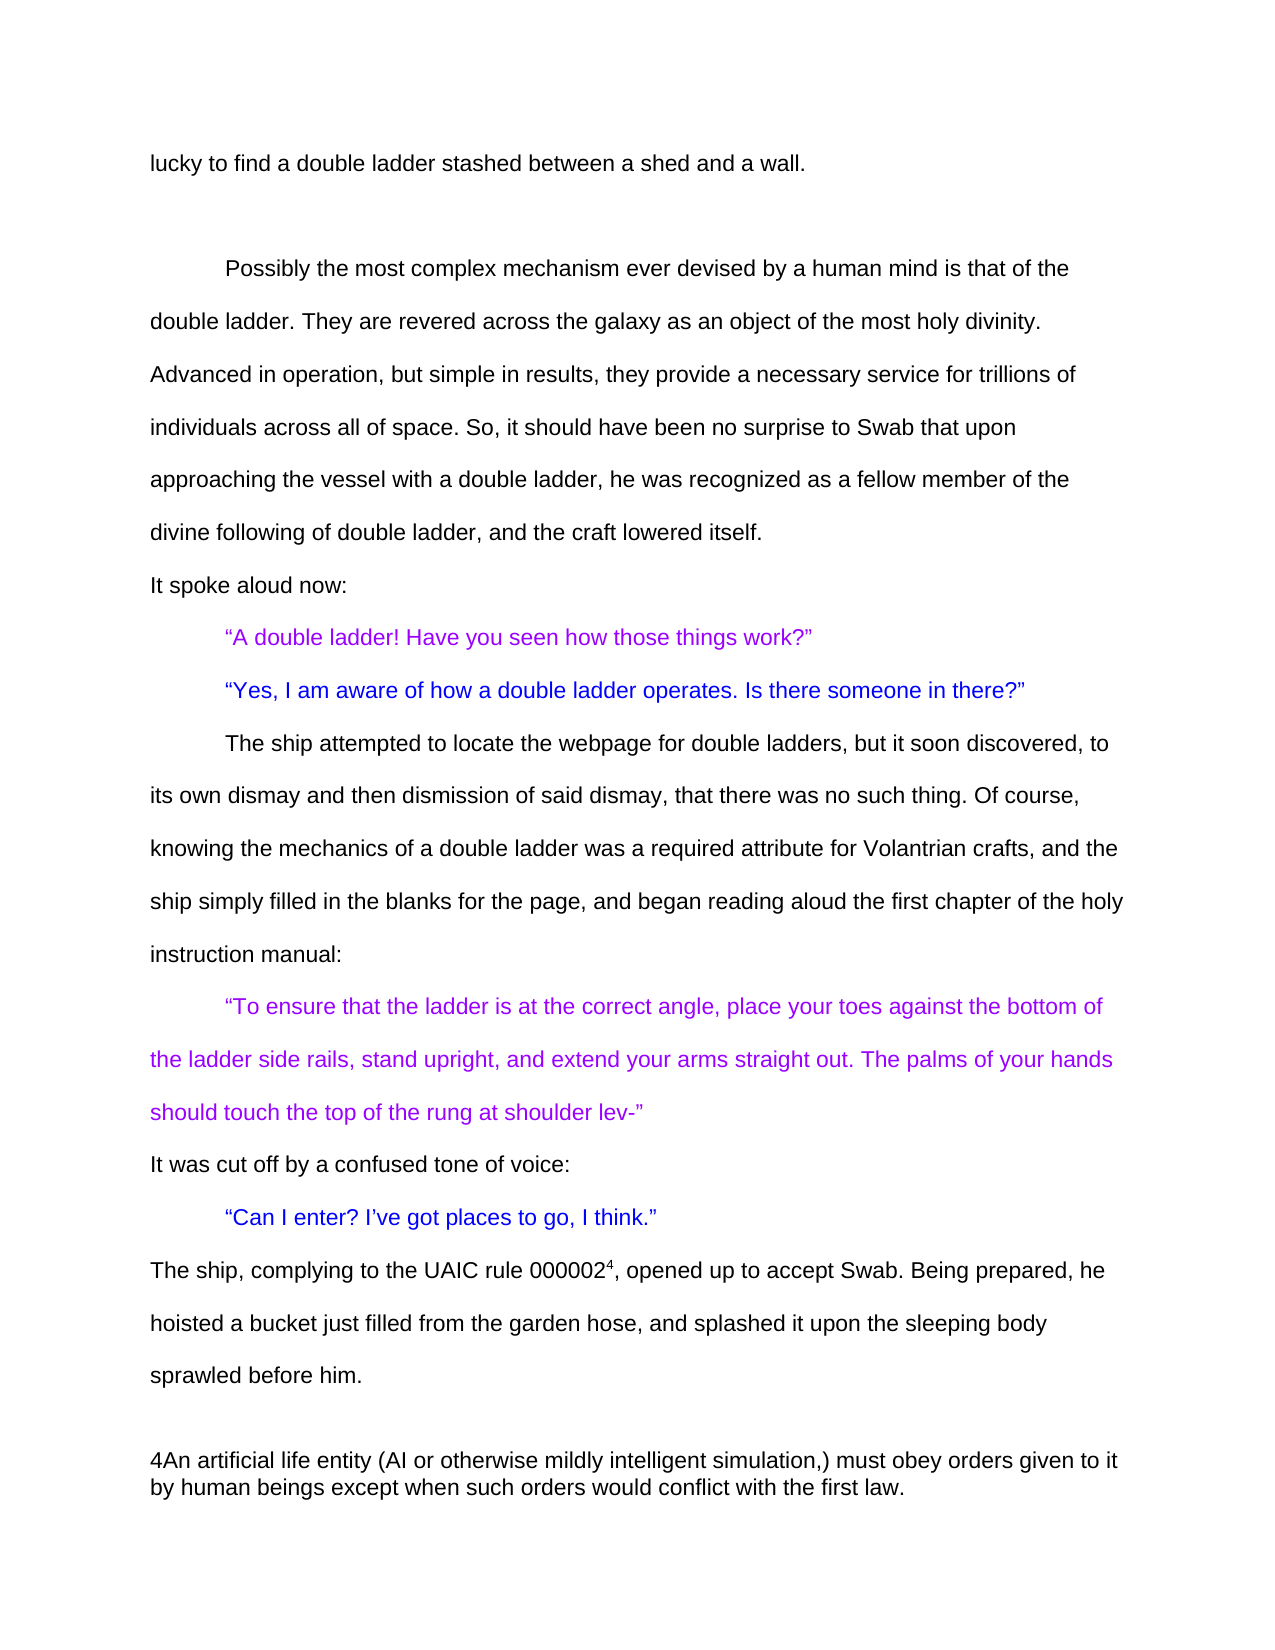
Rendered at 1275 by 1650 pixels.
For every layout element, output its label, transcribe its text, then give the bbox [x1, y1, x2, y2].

text “Yes, I am aware of how a double ladder operates. Is there someone in there?” [150, 677, 1125, 703]
text “To ensure that the ladder is at the correct angle, place your toes against the bottom of the ladder side rails, stand upright, and extend your arms straight out. The palms of your hands should touch the top of the rung at shoulder lev-” [150, 993, 1125, 1125]
text It spoke aloud now: [150, 572, 1125, 598]
text An artificial life entity (AI or otherwise mildly intelligent simulation,) must obey orders given to it by human beings except when such orders would conflict with the first law. [150, 1447, 1125, 1500]
text The ship, complying to the UAIC rule 000002, opened up to accept Swab. Being prepared, he hoisted a bucket just filled from the garden hose, and splashed it upon the sleeping body sprawled before him. [150, 1257, 1125, 1389]
text Possibly the most complex mechanism ever devised by a human mind is that of the double ladder. They are revered across the galaxy as an object of the most holy divinity. Advanced in operation, but simple in results, they provide a necessary service for trillions of individuals across all of space. So, it should have been no surprise to Swab that upon approaching the vessel with a double ladder, he was recognized as a fellow member of the divine following of double ladder, and the craft lowered itself. [150, 255, 1125, 545]
text “A double ladder! Have you seen how those things work?” [150, 624, 1125, 651]
text lucky to find a double ladder stashed between a shed and a wall. [150, 150, 1125, 176]
text It was cut off by a confused tone of voice: [150, 1151, 1125, 1178]
text “Can I enter? I’ve got places to go, I think.” [150, 1204, 1125, 1231]
text The ship attempted to locate the webpage for double ladders, but it soon discovered, to its own dismay and then dismission of said dismay, that there was no such thing. Of course, knowing the mechanics of a double ladder was a required attribute for Volantrian crafts, and the ship simply filled in the blanks for the page, and began reading aloud the first chapter of the holy instruction manual: [150, 730, 1125, 967]
